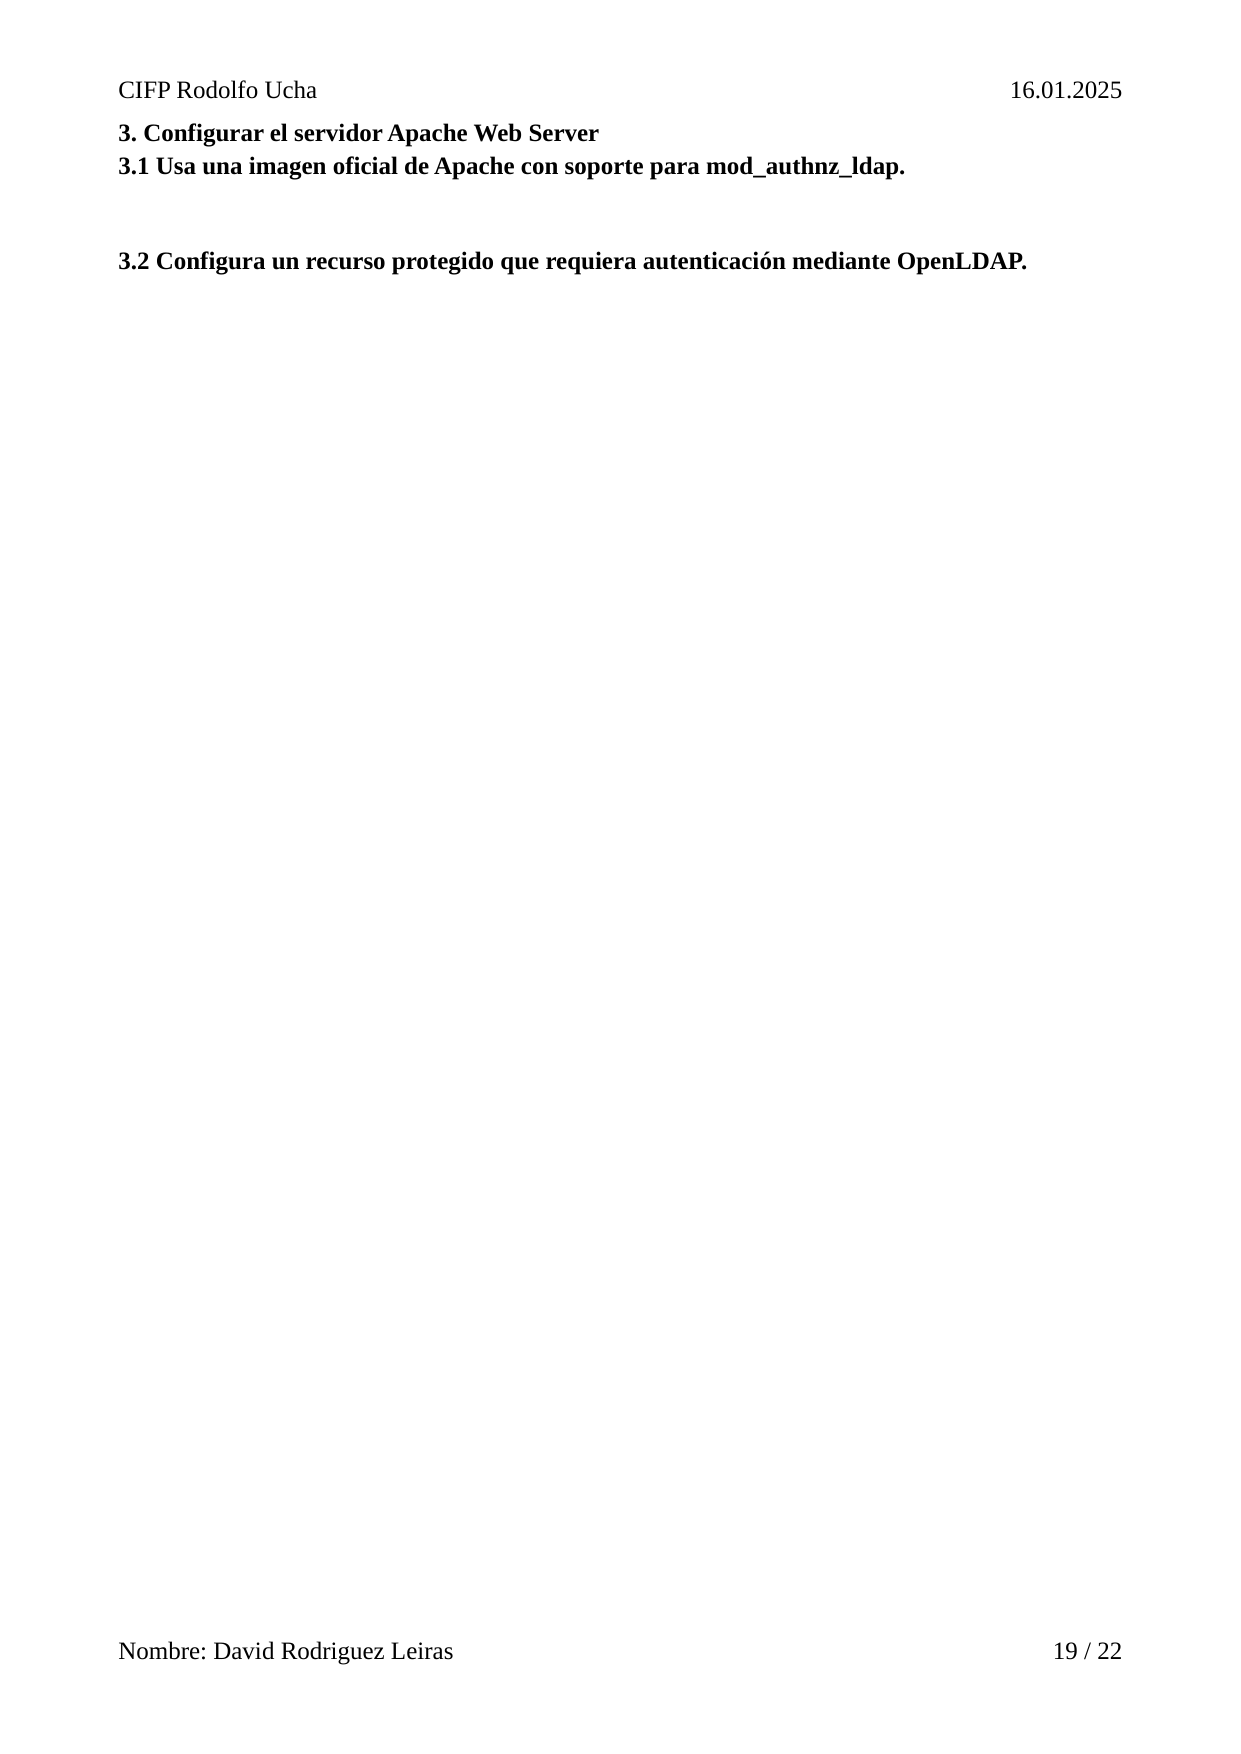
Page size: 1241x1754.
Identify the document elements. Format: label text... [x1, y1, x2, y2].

text 3. Configurar el servidor Apache Web Server 3.1 Usa una imagen oficial de Apache con soporte para mod_authnz_ldap. [118, 118, 1122, 180]
text 3.2 Configura un recurso protegido que requiera autenticación mediante OpenLDAP. [118, 246, 1122, 275]
